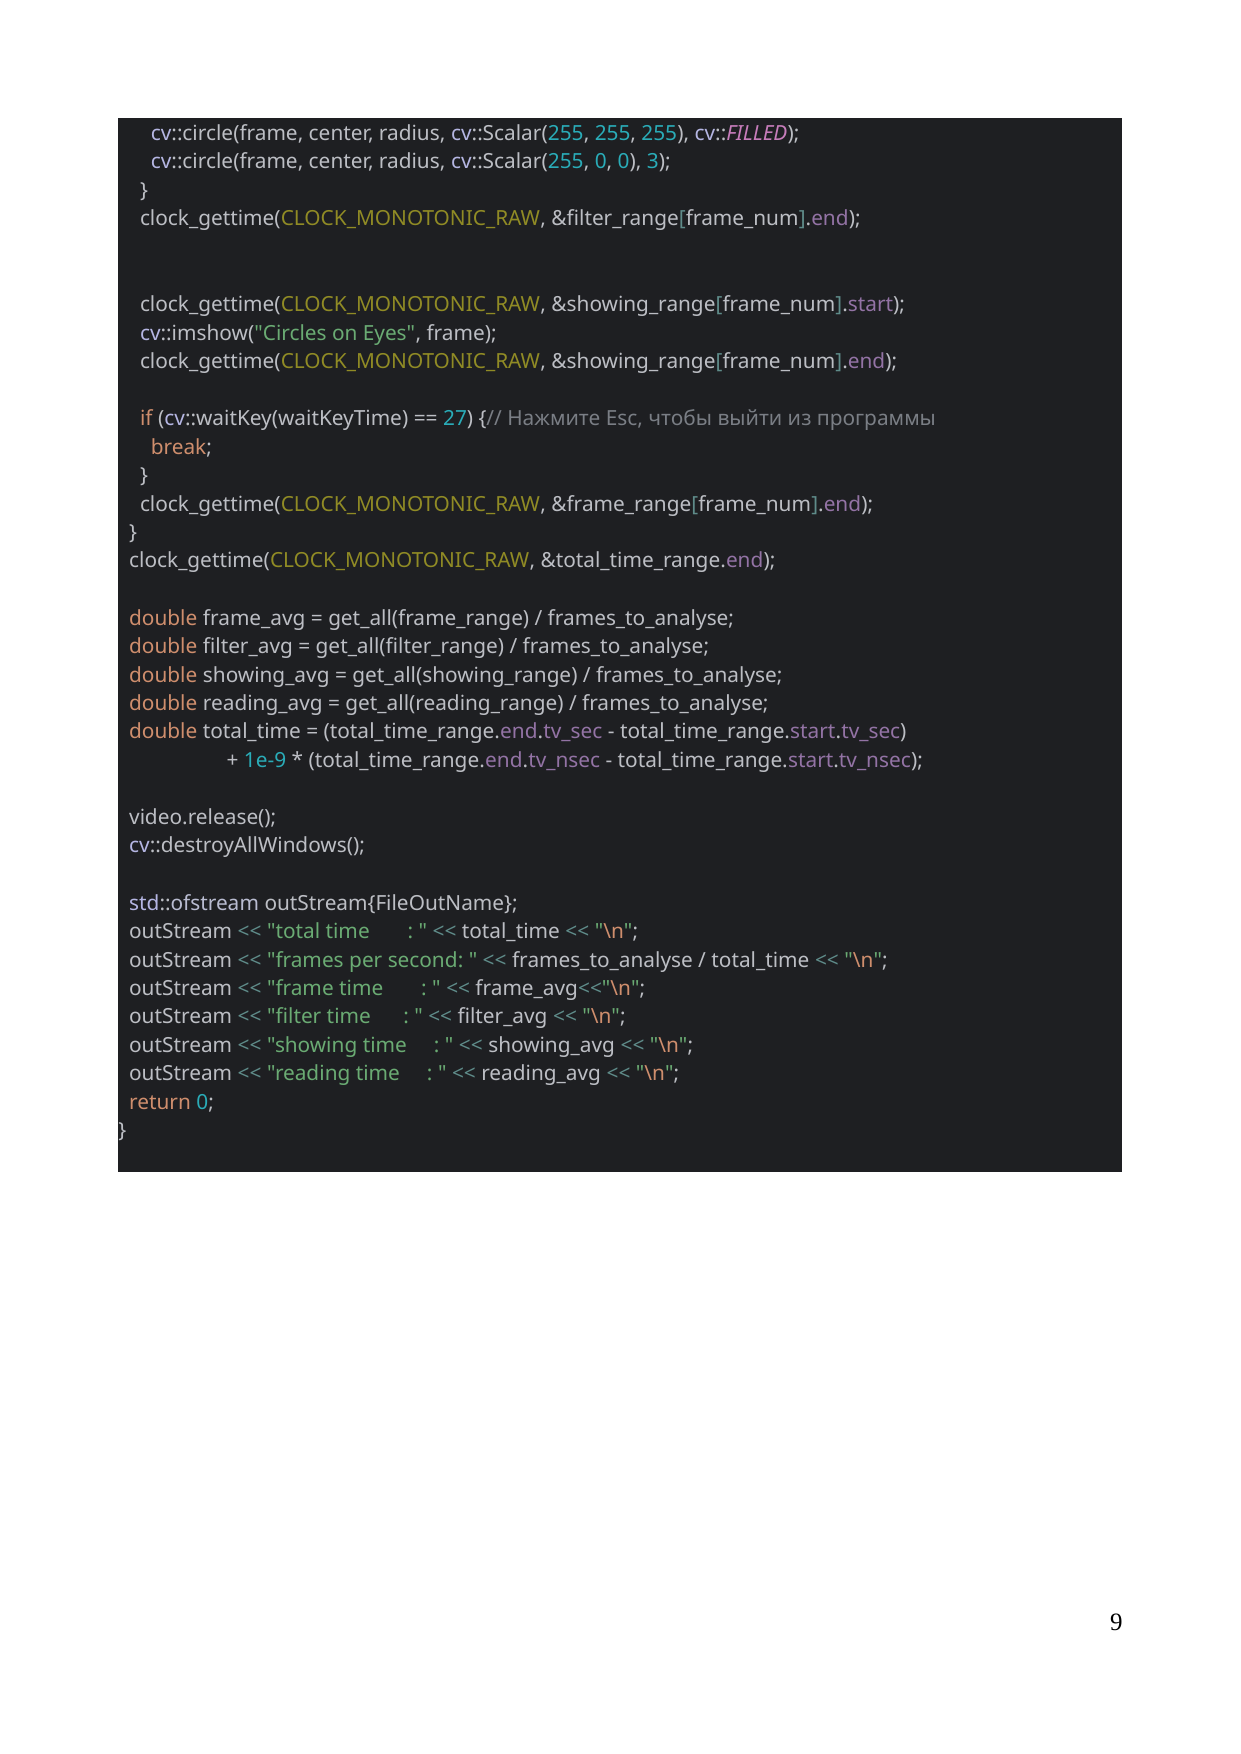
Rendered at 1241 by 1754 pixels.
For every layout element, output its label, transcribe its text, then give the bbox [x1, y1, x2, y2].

text cv::circle(frame, center, radius, cv::Scalar(255, 255, 255), cv::FILLED); cv::circle(frame, center, radius, cv::Scalar(255, 0, 0), 3); } clock_gettime(CLOCK_MONOTONIC_RAW, &filter_range[frame_num].end); clock_gettime(CLOCK_MONOTONIC_RAW, &showing_range[frame_num].start); cv::imshow("Circles on Eyes", frame); clock_gettime(CLOCK_MONOTONIC_RAW, &showing_range[frame_num].end); if (cv::waitKey(waitKeyTime) == 27) {// Нажмите Esc, чтобы выйти из программы break; } clock_gettime(CLOCK_MONOTONIC_RAW, &frame_range[frame_num].end); } clock_gettime(CLOCK_MONOTONIC_RAW, &total_time_range.end); double frame_avg = get_all(frame_range) / frames_to_analyse; double filter_avg = get_all(filter_range) / frames_to_analyse; double showing_avg = get_all(showing_range) / frames_to_analyse; double reading_avg = get_all(reading_range) / frames_to_analyse; double total_time = (total_time_range.end.tv_sec - total_time_range.start.tv_sec) + 1e-9 * (total_time_range.end.tv_nsec - total_time_range.start.tv_nsec); video.release(); cv::destroyAllWindows(); std::ofstream outStream{FileOutName}; outStream << "total time : " << total_time << "\n"; outStream << "frames per second: " << frames_to_analyse / total_time << "\n"; outStream << "frame time : " << frame_avg<<"\n"; outStream << "filter time : " << filter_avg << "\n"; outStream << "showing time : " << showing_avg << "\n"; outStream << "reading time : " << reading_avg << "\n"; return 0; } [118, 118, 1122, 1172]
